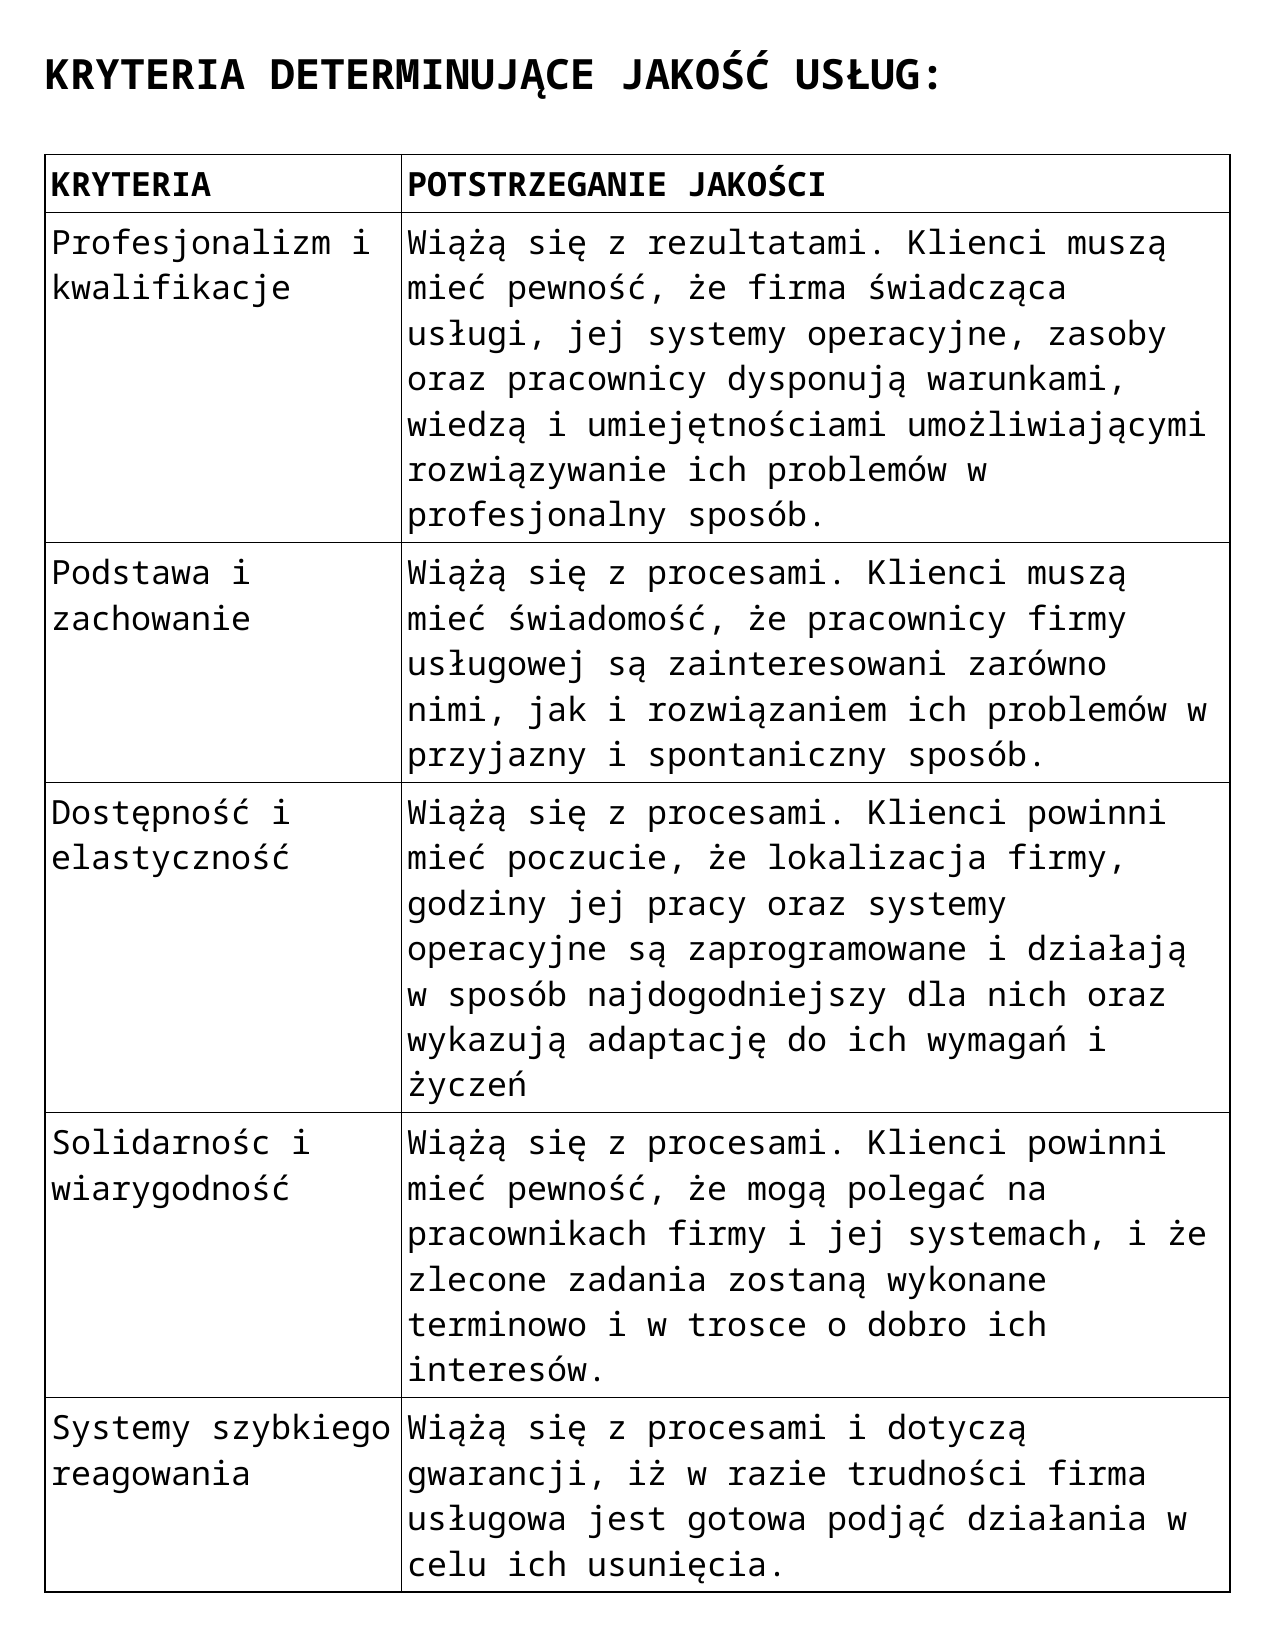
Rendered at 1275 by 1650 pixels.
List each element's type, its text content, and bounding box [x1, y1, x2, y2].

table_cell Podstawa i zachowanie [46, 543, 401, 782]
table_cell Systemy szybkiego reagowania [46, 1398, 401, 1591]
table_header KRYTERIA [46, 155, 401, 212]
table_header POTSTRZEGANIE JAKOŚCI [402, 155, 1229, 212]
table_cell Wiążą się z procesami. Klienci muszą mieć świadomość, że pracownicy firmy usługowej są zainteresowani zarówno nimi, jak i rozwiązaniem ich problemów w przyjazny i spontaniczny sposób. [402, 543, 1229, 782]
table_cell Wiążą się z procesami. Klienci powinni mieć pewność, że mogą polegać na pracownikach firmy i jej systemach, i że zlecone zadania zostaną wykonane terminowo i w trosce o dobro ich interesów. [402, 1113, 1229, 1397]
table_cell Profesjonalizm i kwalifikacje [46, 213, 401, 542]
table_cell Wiążą się z rezultatami. Klienci muszą mieć pewność, że firma świadcząca usługi, jej systemy operacyjne, zasoby oraz pracownicy dysponują warunkami, wiedzą i umiejętnościami umożliwiającymi rozwiązywanie ich problemów w profesjonalny sposób. [402, 213, 1229, 542]
table_cell Solidarnośc i wiarygodność [46, 1113, 401, 1397]
table_cell Wiążą się z procesami. Klienci powinni mieć poczucie, że lokalizacja firmy, godziny jej pracy oraz systemy operacyjne są zaprogramowane i działają w sposób najdogodniejszy dla nich oraz wykazują adaptację do ich wymagań i życzeń [402, 783, 1229, 1112]
table_cell Dostępność i elastyczność [46, 783, 401, 1112]
subtitle KRYTERIA DETERMINUJĄCE JAKOŚĆ USŁUG: [45, 45, 1230, 102]
table_cell Wiążą się z procesami i dotyczą gwarancji, iż w razie trudności firma usługowa jest gotowa podjąć działania w celu ich usunięcia. [402, 1398, 1229, 1591]
